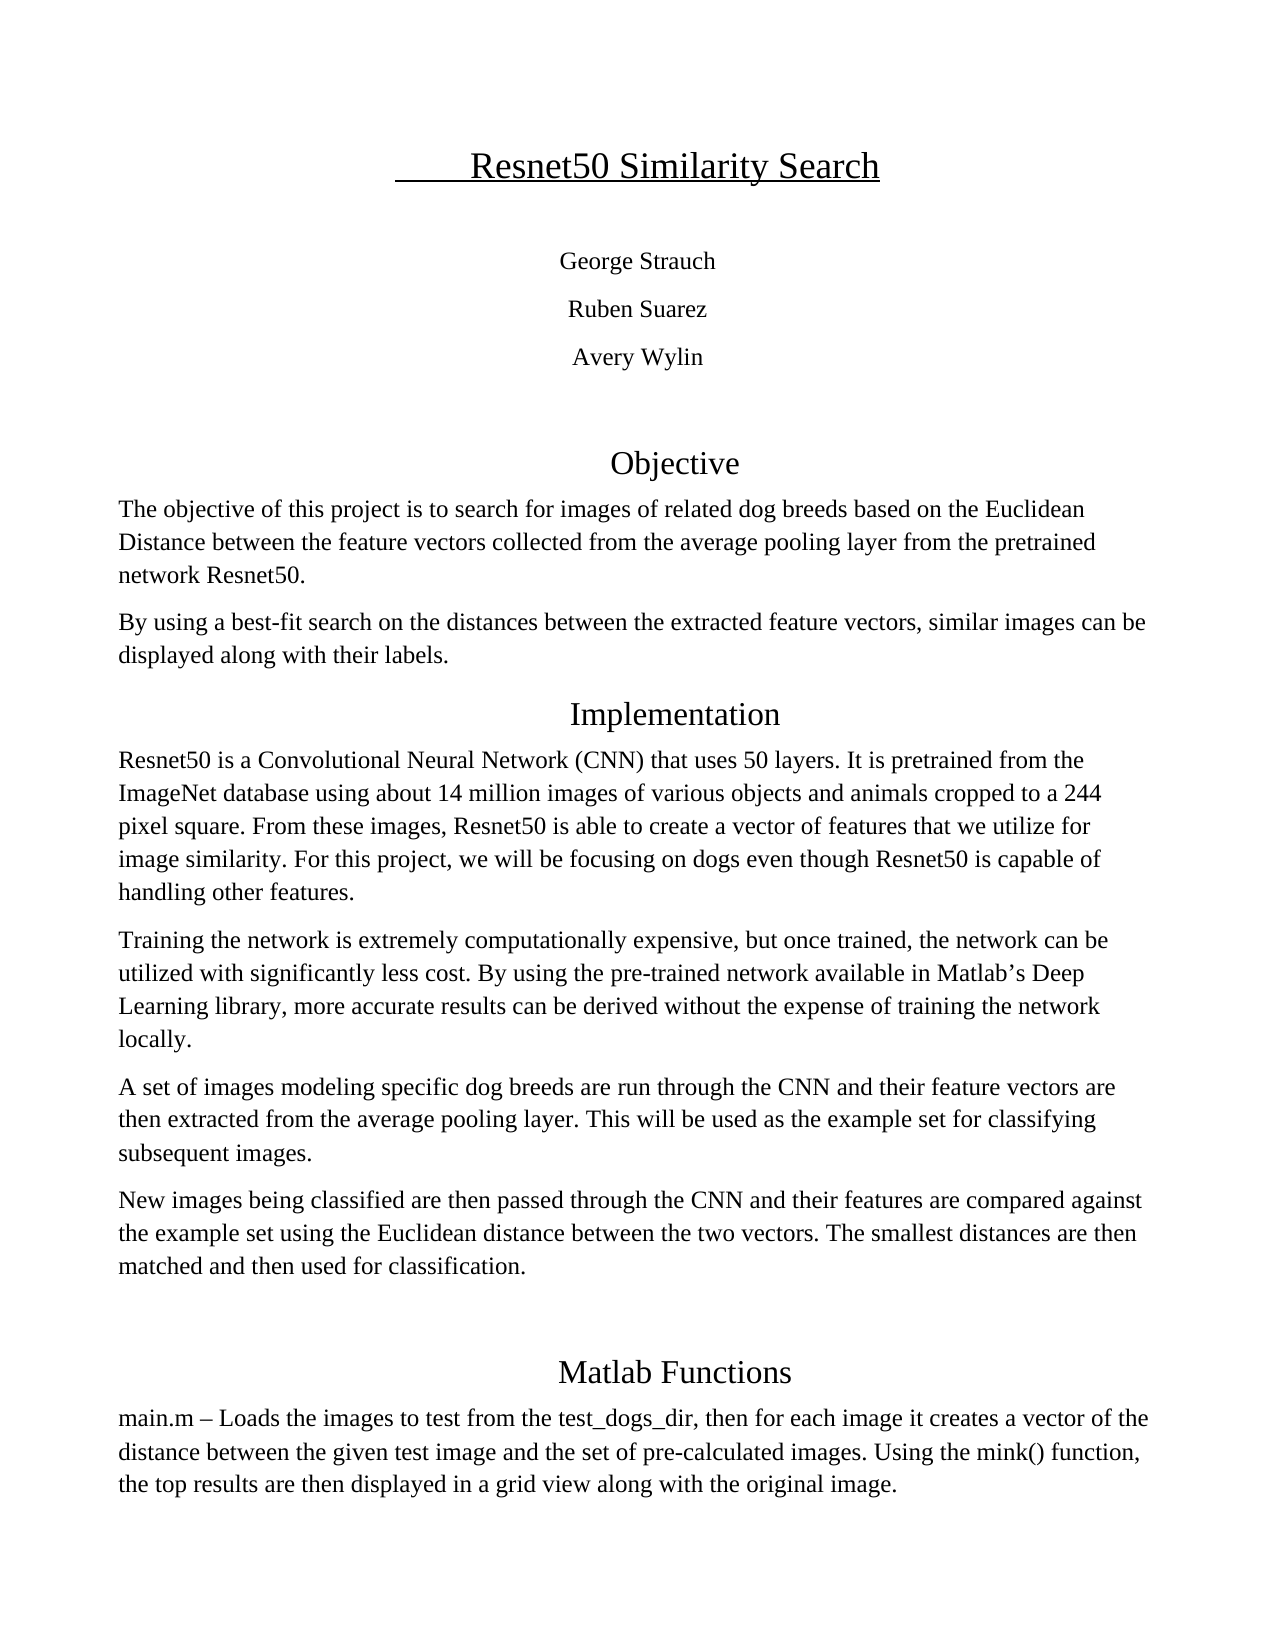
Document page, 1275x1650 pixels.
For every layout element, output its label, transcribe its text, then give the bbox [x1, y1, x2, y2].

text New images being classified are then passed through the CNN and their features are compared against the example set using the Euclidean distance between the two vectors. The smallest distances are then matched and then used for classification. [118, 1185, 1157, 1280]
text Resnet50 is a Convolutional Neural Network (CNN) that uses 50 layers. It is pretrained from the ImageNet database using about 14 million images of various objects and animals cropped to a 244 pixel square. From these images, Resnet50 is able to create a vector of features that we utilize for image similarity. For this project, we will be focusing on dogs even though Resnet50 is capable of handling other features. [118, 745, 1157, 906]
text A set of images modeling specific dog breeds are run through the CNN and their feature vectors are then extracted from the average pooling layer. This will be used as the example set for classifying subsequent images. [118, 1072, 1157, 1166]
text Avery Wylin [118, 342, 1157, 370]
text George Strauch [118, 246, 1157, 275]
subtitle Matlab Functions [118, 1353, 1157, 1391]
text main.m – Loads the images to test from the test_dogs_dir, then for each image it creates a vector of the distance between the given test image and the set of pre-calculated images. Using the mink() function, the top results are then displayed in a grid view along with the original image. [118, 1403, 1157, 1498]
subtitle Objective [118, 443, 1157, 481]
text Ruben Suarez [118, 294, 1157, 323]
subtitle Implementation [118, 694, 1157, 733]
text The objective of this project is to search for images of related dog breeds based on the Euclidean Distance between the feature vectors collected from the average pooling layer from the pretrained network Resnet50. [118, 494, 1157, 589]
text Training the network is extremely computationally expensive, but once trained, the network can be utilized with significantly less cost. By using the pre-trained network available in Matlab’s Deep Learning library, more accurate results can be derived without the expense of training the network locally. [118, 925, 1157, 1053]
subtitle Resnet50 Similarity Search [118, 143, 1157, 186]
text By using a best-fit search on the distances between the extracted feature vectors, similar images can be displayed along with their labels. [118, 607, 1157, 669]
